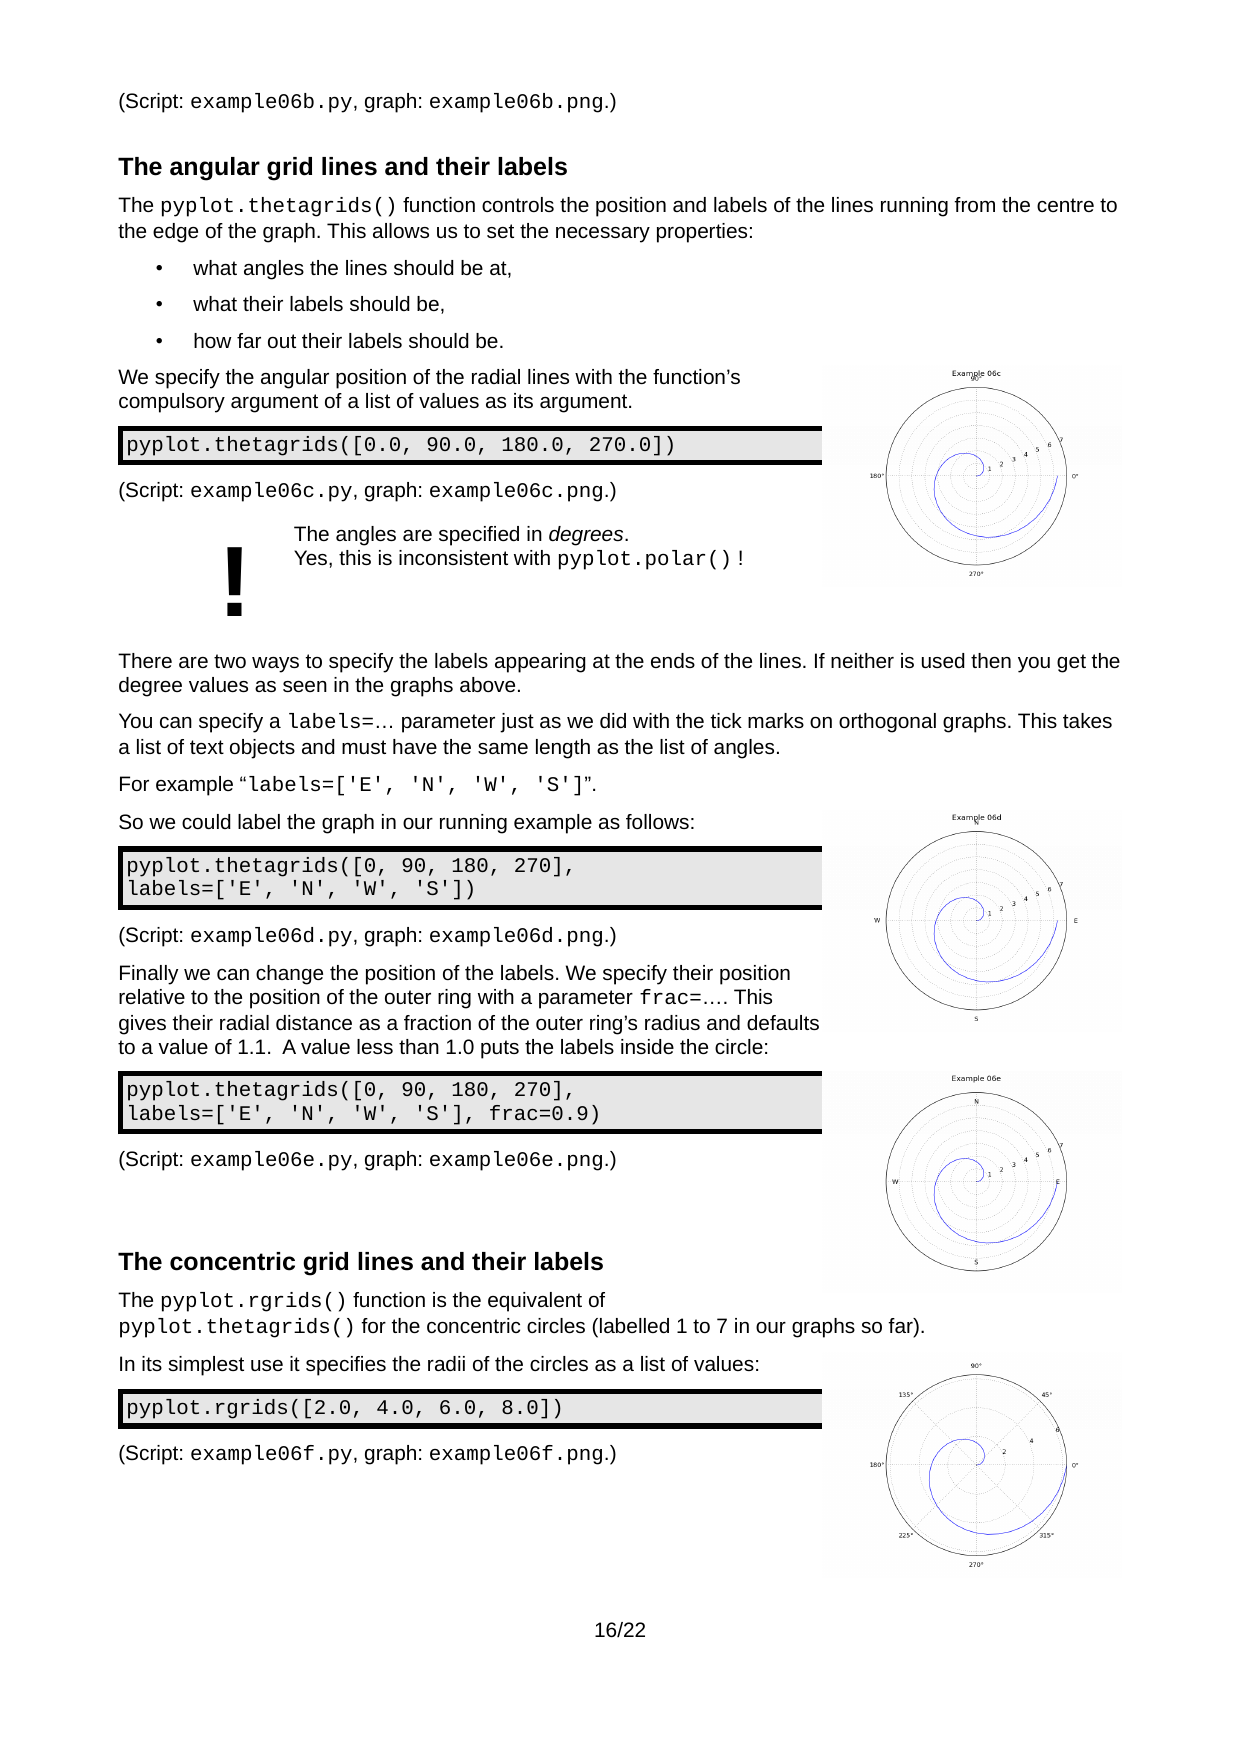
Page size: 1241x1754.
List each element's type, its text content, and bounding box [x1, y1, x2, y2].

text (Script: example06c.py, graph: example06c.png.) [118, 478, 822, 504]
list what their labels should be, [156, 292, 1122, 316]
list how far out their labels should be. [156, 328, 1122, 353]
text In its simplest use it specifies the radii of the circles as a list of values: [118, 1352, 822, 1376]
picture [822, 1352, 1123, 1578]
text So we could label the graph in our running example as follows: [118, 810, 822, 834]
text (Script: example06b.py, graph: example06b.png.) [118, 88, 1122, 114]
table_header The angles are specified in degrees. Yes, this is inconsistent with pyplot.polar() ! [294, 522, 1048, 637]
text Finally we can change the position of the labels. We specify their position relative to the position of the outer ring with a parameter frac=…. This gives their radial distance as a fraction of the outer ring’s radius and defaults to a value of 1.1. A value less than 1.0 puts the labels inside the circle: [118, 961, 1122, 1058]
text pyplot.thetagrids([0.0, 90.0, 180.0, 270.0]) [123, 431, 822, 460]
text You can specify a labels=… parameter just as we did with the tick marks on orthogonal graphs. This takes a list of text objects and must have the same length as the list of angles. [118, 709, 1122, 759]
text For example “labels=['E', 'N', 'W', 'S']”. [118, 772, 1122, 797]
subtitle The angular grid lines and their labels [118, 152, 1122, 181]
picture [822, 365, 1123, 587]
text The pyplot.thetagrids() function controls the position and labels of the lines running from the centre to the edge of the graph. This allows us to set the necessary properties: [118, 193, 1122, 243]
text pyplot.thetagrids([0, 90, 180, 270], labels=['E', 'N', 'W', 'S'], frac=0.9) [123, 1076, 822, 1129]
text (Script: example06d.py, graph: example06d.png.) [118, 922, 822, 948]
text (Script: example06f.py, graph: example06f.png.) [118, 1441, 822, 1467]
text The pyplot.rgrids() function is the equivalent of pyplot.thetagrids() for the concentric circles (labelled 1 to 7 in our graphs so far). [118, 1288, 1122, 1340]
table_header ! [177, 522, 294, 637]
text We specify the angular position of the radial lines with the function’s compulsory argument of a list of values as its argument. [118, 365, 822, 413]
text pyplot.thetagrids([0, 90, 180, 270], labels=['E', 'N', 'W', 'S']) [123, 852, 822, 905]
text pyplot.rgrids([2.0, 4.0, 6.0, 8.0]) [123, 1394, 822, 1423]
subtitle The concentric grid lines and their labels [118, 1247, 822, 1276]
text There are two ways to specify the labels appearing at the ends of the lines. If neither is used then you get the degree values as seen in the graphs above. [118, 649, 1122, 697]
picture [822, 810, 1123, 1032]
text (Script: example06e.py, graph: example06e.png.) [118, 1147, 822, 1173]
list what angles the lines should be at, [156, 255, 1122, 279]
picture [822, 1071, 1123, 1293]
